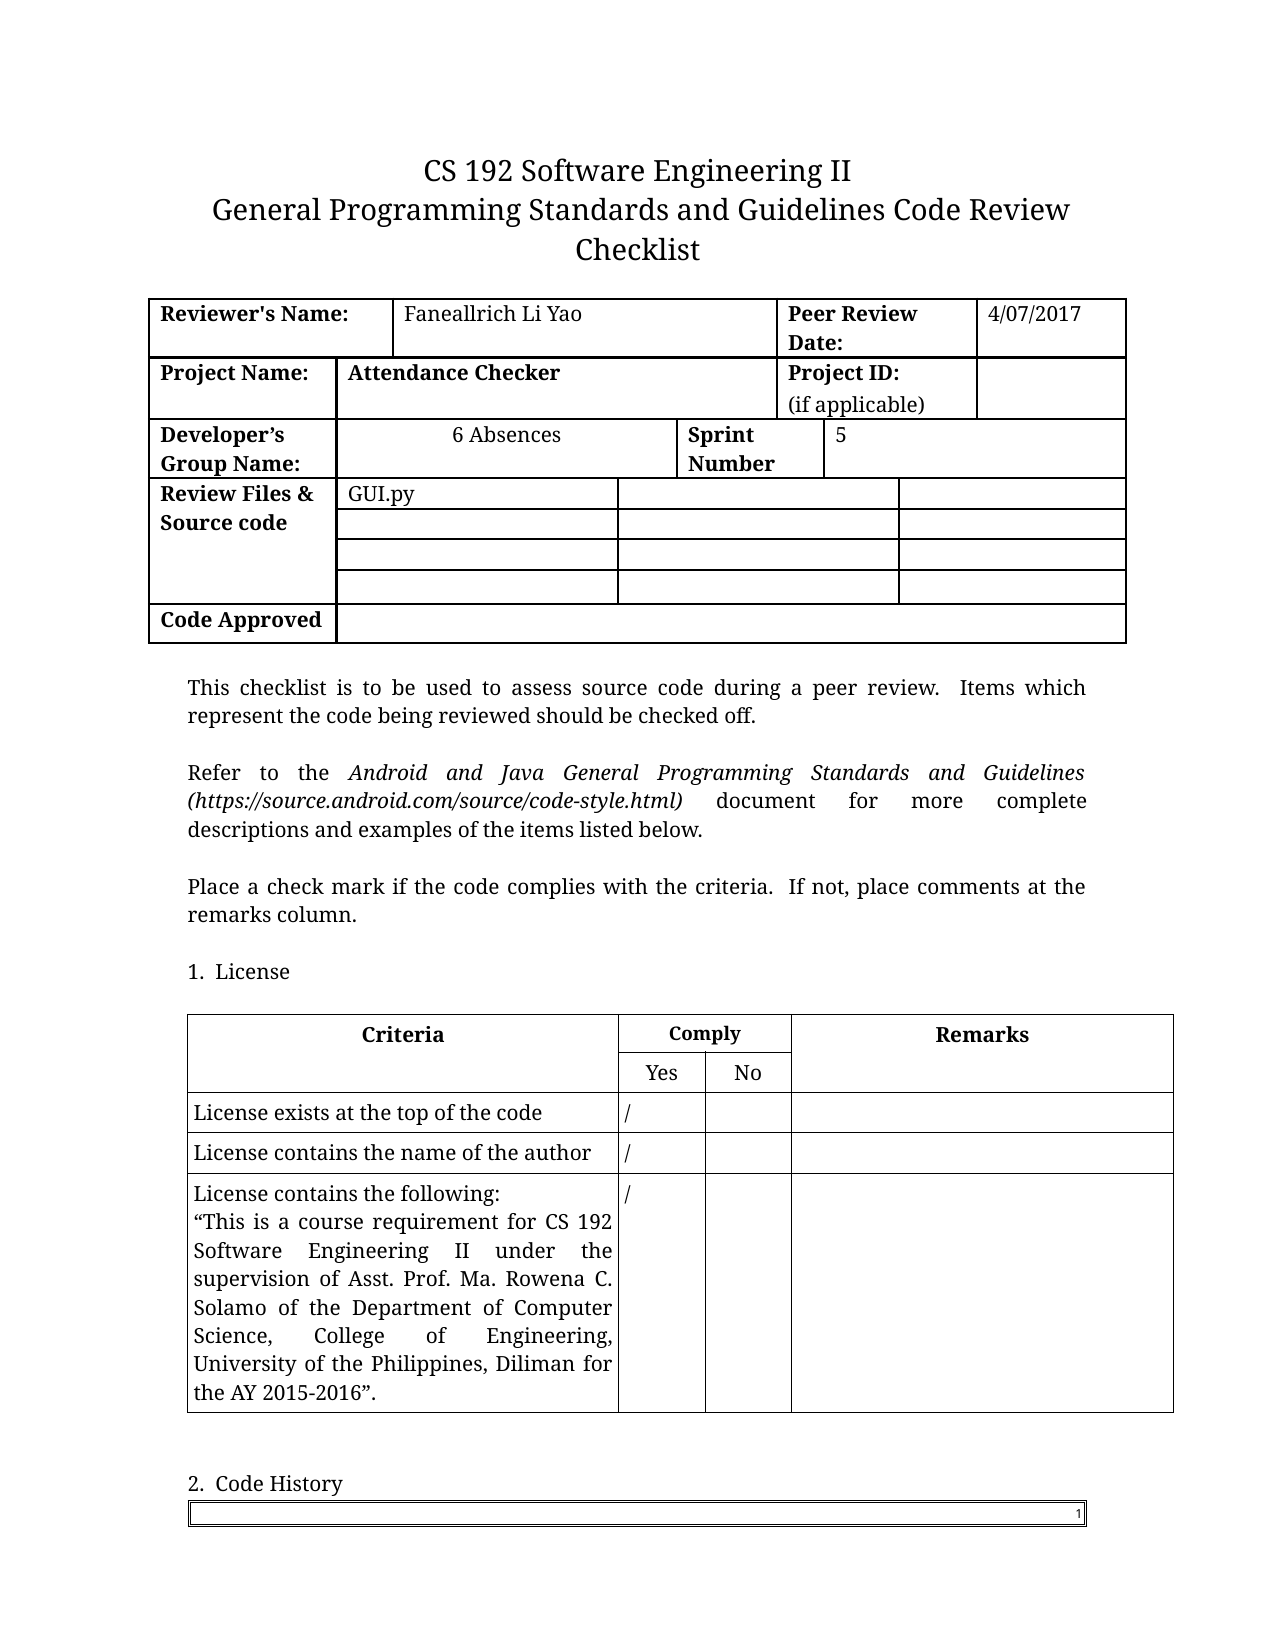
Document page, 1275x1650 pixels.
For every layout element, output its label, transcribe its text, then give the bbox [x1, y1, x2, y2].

table_cell [338, 510, 617, 538]
table_header Peer Review Date: [778, 300, 976, 356]
table_cell [900, 510, 1125, 538]
table_cell Project Name: [150, 359, 335, 418]
table_cell / [619, 1174, 705, 1412]
table_cell [706, 1093, 791, 1132]
table_cell [338, 571, 617, 603]
table_header Criteria [188, 1015, 618, 1092]
table_cell 6 Absences [338, 420, 676, 477]
table_cell Developer’s Group Name: [150, 420, 335, 477]
table_cell Sprint Number [678, 420, 823, 477]
table_cell No [706, 1053, 791, 1092]
table_cell License contains the following: “This is a course requirement for CS 192 Software Engineering II under the supervision of Asst. Prof. Ma. Rowena C. Solamo of the Department of Computer Science, College of Engineering, University of the Philippines, Diliman for the AY 2015-2016”. [188, 1174, 618, 1412]
table_cell [900, 571, 1125, 603]
table_header Comply [619, 1015, 791, 1051]
table_cell (if applicable) [778, 388, 976, 418]
table_cell License contains the name of the author [188, 1133, 618, 1173]
table_header 4/07/2017 [978, 300, 1125, 356]
table_cell [619, 571, 898, 603]
table_header Remarks [792, 1015, 1173, 1092]
table_cell / [619, 1133, 705, 1173]
table_cell [619, 540, 898, 569]
table_cell [706, 1133, 791, 1173]
text This checklist is to be used to assess source code during a peer review. Items which represent the code being reviewed should be checked off. [187, 673, 1087, 729]
text 1. License [187, 957, 1087, 986]
table_cell [792, 1093, 1173, 1132]
table_cell [706, 1174, 791, 1412]
table_cell / [619, 1093, 705, 1132]
text General Programming Standards and Guidelines Code Review Checklist [187, 190, 1087, 269]
table_cell [619, 510, 898, 538]
text CS 192 Software Engineering II [187, 150, 1087, 190]
table_cell 5 [825, 420, 1125, 477]
table_cell [619, 479, 898, 508]
table_cell [338, 540, 617, 569]
table_cell [900, 540, 1125, 569]
table_cell Attendance Checker [338, 359, 776, 418]
table_header Faneallrich Li Yao [394, 300, 776, 356]
table_header Reviewer's Name: [150, 300, 392, 356]
text Place a check mark if the code complies with the criteria. If not, place comments at the remarks column. [187, 872, 1087, 929]
table_cell Code Approved [150, 605, 335, 642]
text Refer to the Android and Java General Programming Standards and Guidelines (https://source.android.com/source/code-style.html) document for more complete descriptions and examples of the items listed below. [187, 758, 1087, 843]
table_cell [792, 1174, 1173, 1412]
table_cell Yes [619, 1053, 705, 1092]
table_cell [900, 479, 1125, 508]
table_cell License exists at the top of the code [188, 1093, 618, 1132]
table_cell Project ID: [778, 359, 976, 388]
table_cell Review Files & Source code [150, 479, 335, 603]
table_cell GUI.py [338, 479, 617, 508]
table_cell [792, 1133, 1173, 1173]
table_cell [338, 605, 1125, 642]
text 2. Code History [187, 1469, 1087, 1498]
table_cell [978, 359, 1125, 418]
